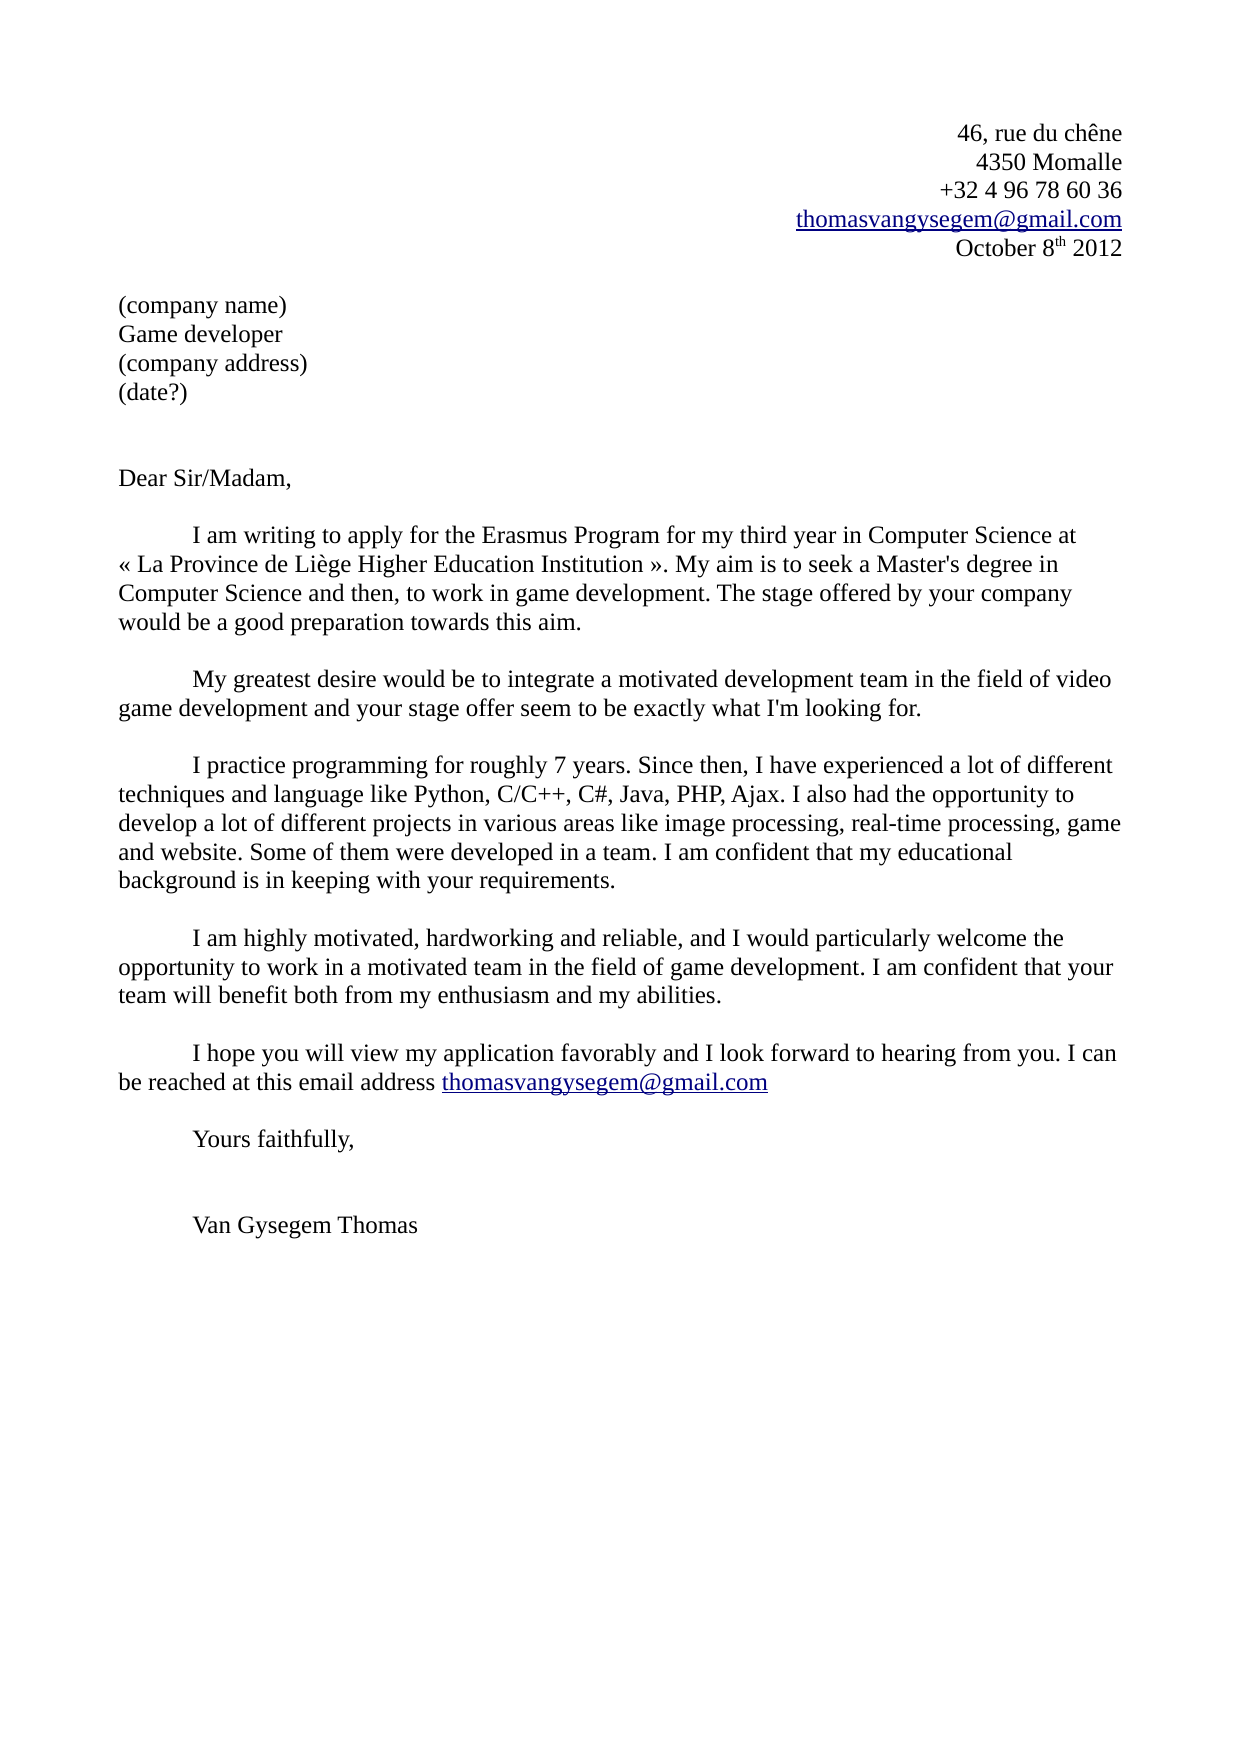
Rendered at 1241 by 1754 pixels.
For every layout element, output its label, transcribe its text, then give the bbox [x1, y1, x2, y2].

text I practice programming for roughly 7 years. Since then, I have experienced a lot of different techniques and language like Python, C/C++, C#, Java, PHP, Ajax. I also had the opportunity to develop a lot of different projects in various areas like image processing, real-time processing, game and website. Some of them were developed in a team. I am confident that my educational background is in keeping with your requirements. [118, 751, 1122, 894]
text I am writing to apply for the Erasmus Program for my third year in Computer Science at « La Province de Liège Higher Education Institution ». My aim is to seek a Master's degree in Computer Science and then, to work in game development. The stage offered by your company would be a good preparation towards this aim. [118, 521, 1122, 636]
text 46, rue du chêne [118, 118, 1122, 147]
text (date?) [118, 377, 1122, 406]
text (company address) [118, 348, 1122, 377]
text Van Gysegem Thomas [118, 1211, 1122, 1239]
text Game developer [118, 319, 1122, 348]
text October 8th 2012 [118, 233, 1122, 262]
text I am highly motivated, hardworking and reliable, and I would particularly welcome the opportunity to work in a motivated team in the field of game development. I am confident that your team will benefit both from my enthusiasm and my abilities. [118, 923, 1122, 1009]
text I hope you will view my application favorably and I look forward to hearing from you. I can be reached at this email address thomasvangysegem@gmail.com [118, 1038, 1122, 1096]
text +32 4 96 78 60 36 [118, 176, 1122, 204]
text Yours faithfully, [118, 1124, 1122, 1153]
text (company name) [118, 291, 1122, 319]
text Dear Sir/Madam, [118, 463, 1122, 492]
text 4350 Momalle [118, 147, 1122, 176]
text My greatest desire would be to integrate a motivated development team in the field of video game development and your stage offer seem to be exactly what I'm looking for. [118, 664, 1122, 722]
text thomasvangysegem@gmail.com [118, 204, 1122, 233]
